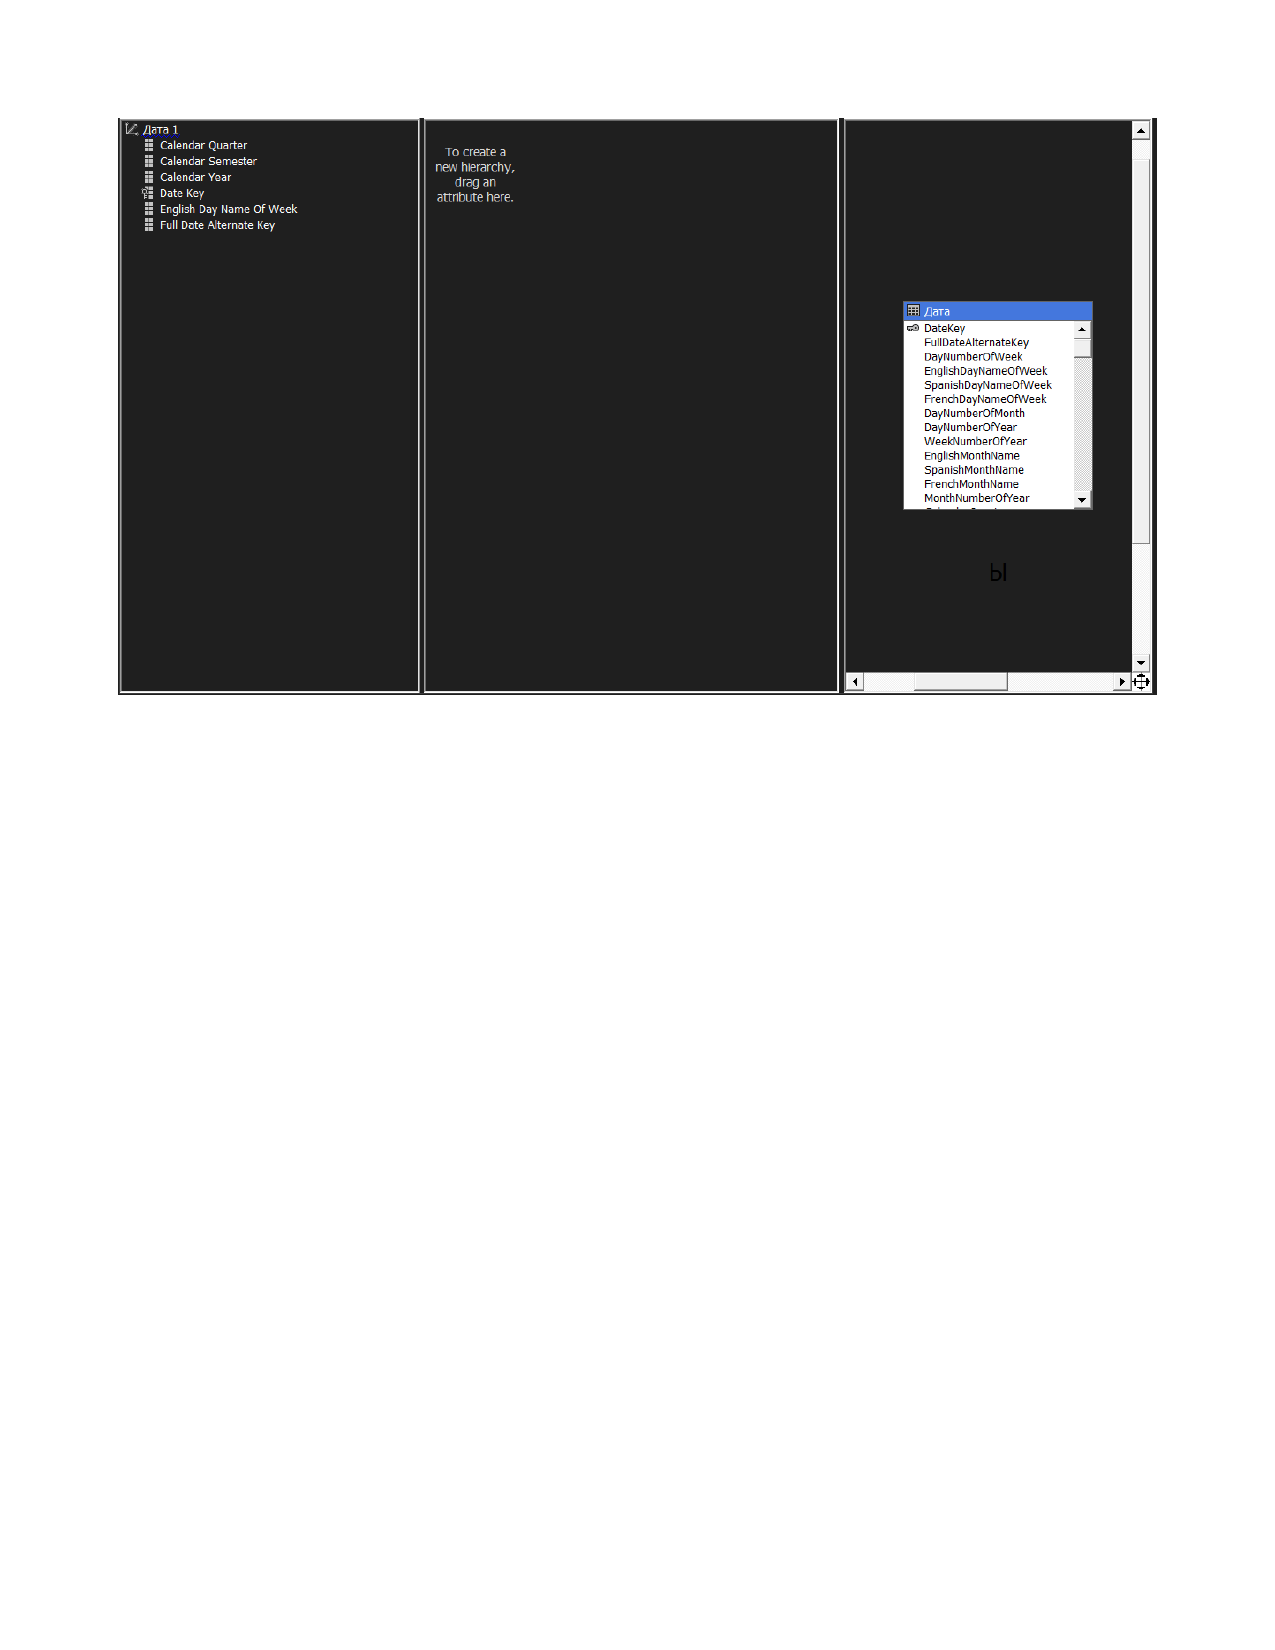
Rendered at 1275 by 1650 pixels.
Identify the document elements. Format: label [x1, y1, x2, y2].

picture [118, 118, 1157, 695]
